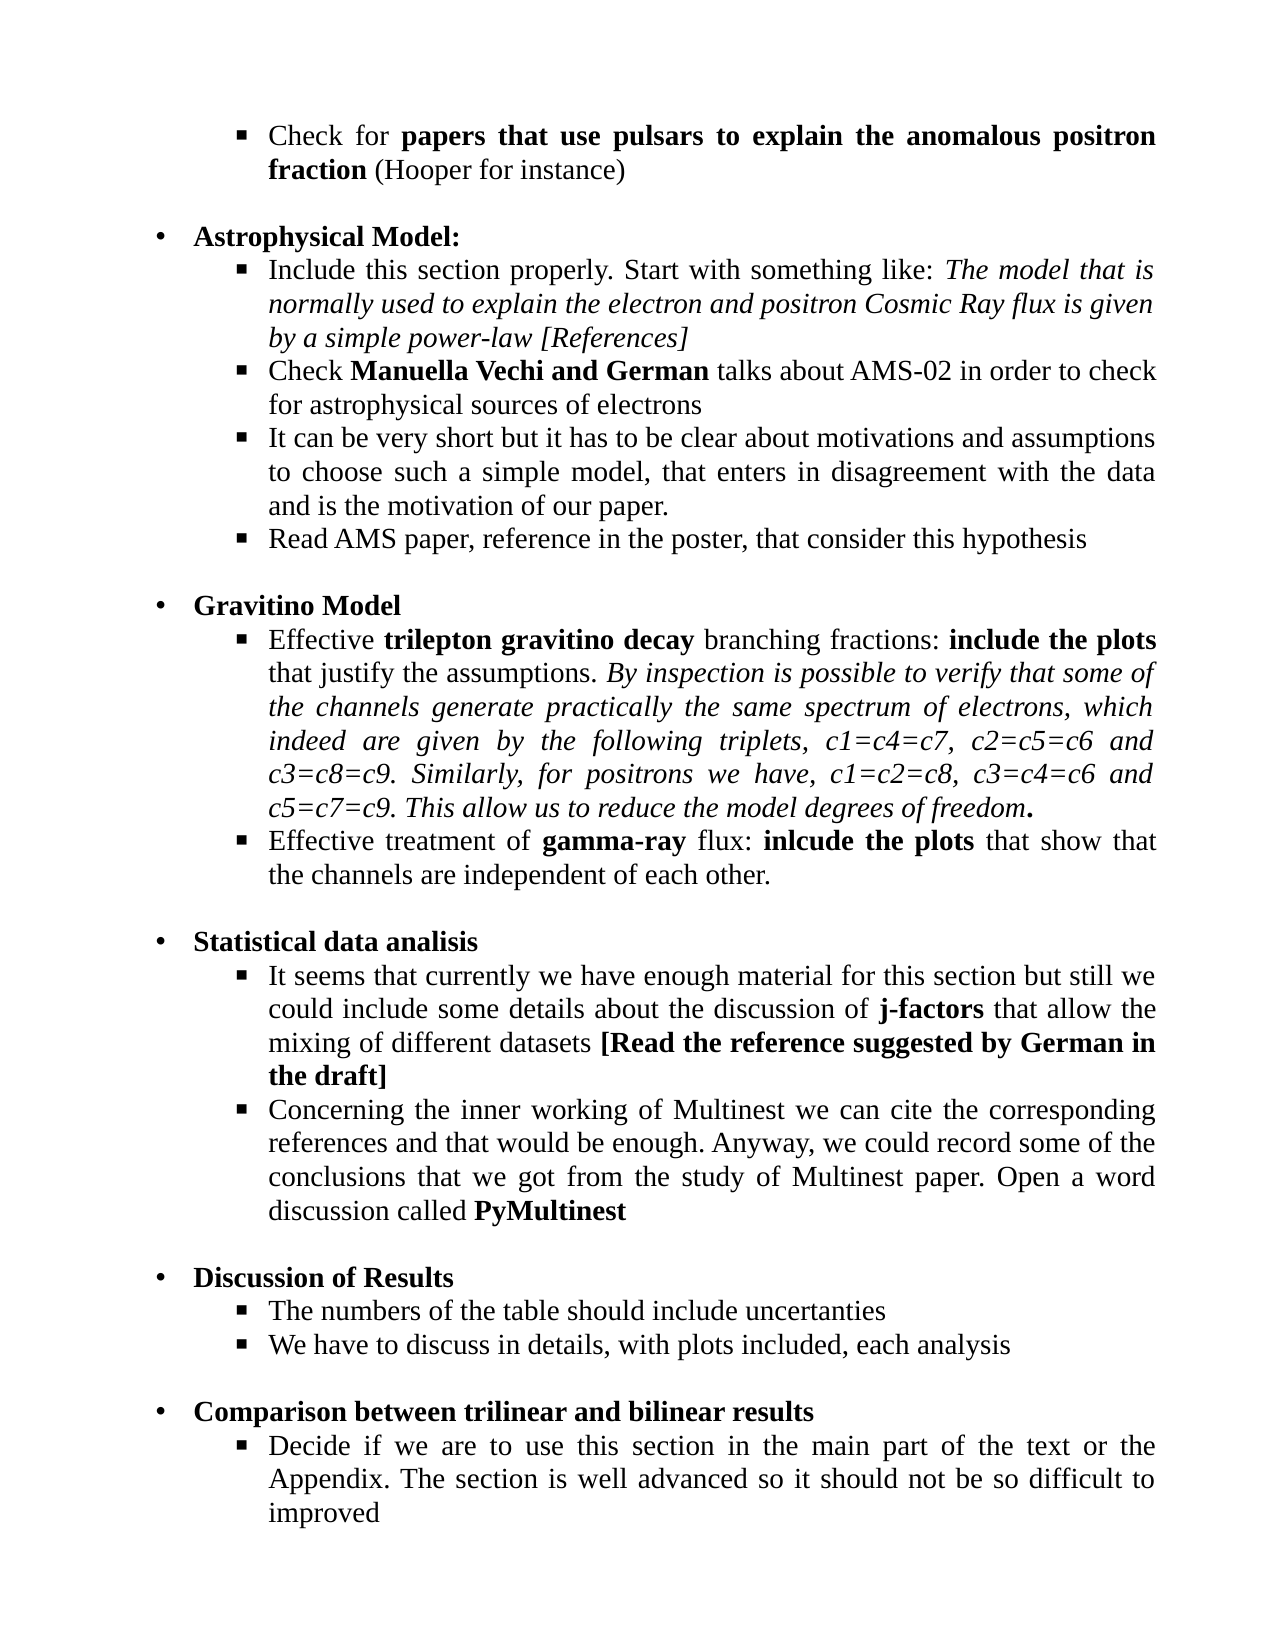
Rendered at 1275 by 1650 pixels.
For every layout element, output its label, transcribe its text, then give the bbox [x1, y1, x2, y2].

list We have to discuss in details, with plots included, each analysis [231, 1327, 1157, 1361]
list Effective trilepton gravitino decay branching fractions: include the plots that justify the assumptions. By inspection is possible to verify that some of the channels generate practically the same spectrum of electrons, which indeed are given by the following triplets, c1=c4=c7, c2=c5=c6 and c3=c8=c9. Similarly, for positrons we have, c1=c2=c8, c3=c4=c6 and c5=c7=c9. This allow us to reduce the model degrees of freedom. [231, 622, 1157, 823]
list Statistical data analisis [156, 924, 1157, 958]
list Include this section properly. Start with something like: The model that is normally used to explain the electron and positron Cosmic Ray flux is given by a simple power-law [References] [231, 252, 1157, 353]
list Effective treatment of gamma-ray flux: inlcude the plots that show that the channels are independent of each other. [231, 823, 1157, 891]
list Check Manuella Vechi and German talks about AMS-02 in order to check for astrophysical sources of electrons [231, 353, 1157, 420]
list It seems that currently we have enough material for this section but still we could include some details about the discussion of j-factors that allow the mixing of different datasets [Read the reference suggested by German in the draft] [231, 958, 1157, 1092]
list Decide if we are to use this section in the main part of the text or the Appendix. The section is well advanced so it should not be so difficult to improved [231, 1428, 1157, 1529]
list Comparison between trilinear and bilinear results [156, 1394, 1157, 1428]
list Gravitino Model [156, 588, 1157, 622]
list Astrophysical Model: [156, 219, 1157, 252]
list It can be very short but it has to be clear about motivations and assumptions to choose such a simple model, that enters in disagreement with the data and is the motivation of our paper. [231, 420, 1157, 521]
list Discussion of Results [156, 1260, 1157, 1293]
list Read AMS paper, reference in the poster, that consider this hypothesis [231, 521, 1157, 555]
list Concerning the inner working of Multinest we can cite the corresponding references and that would be enough. Anyway, we could record some of the conclusions that we got from the study of Multinest paper. Open a word discussion called PyMultinest [231, 1092, 1157, 1226]
list Check for papers that use pulsars to explain the anomalous positron fraction (Hooper for instance) [231, 118, 1157, 185]
list The numbers of the table should include uncertanties [231, 1293, 1157, 1327]
